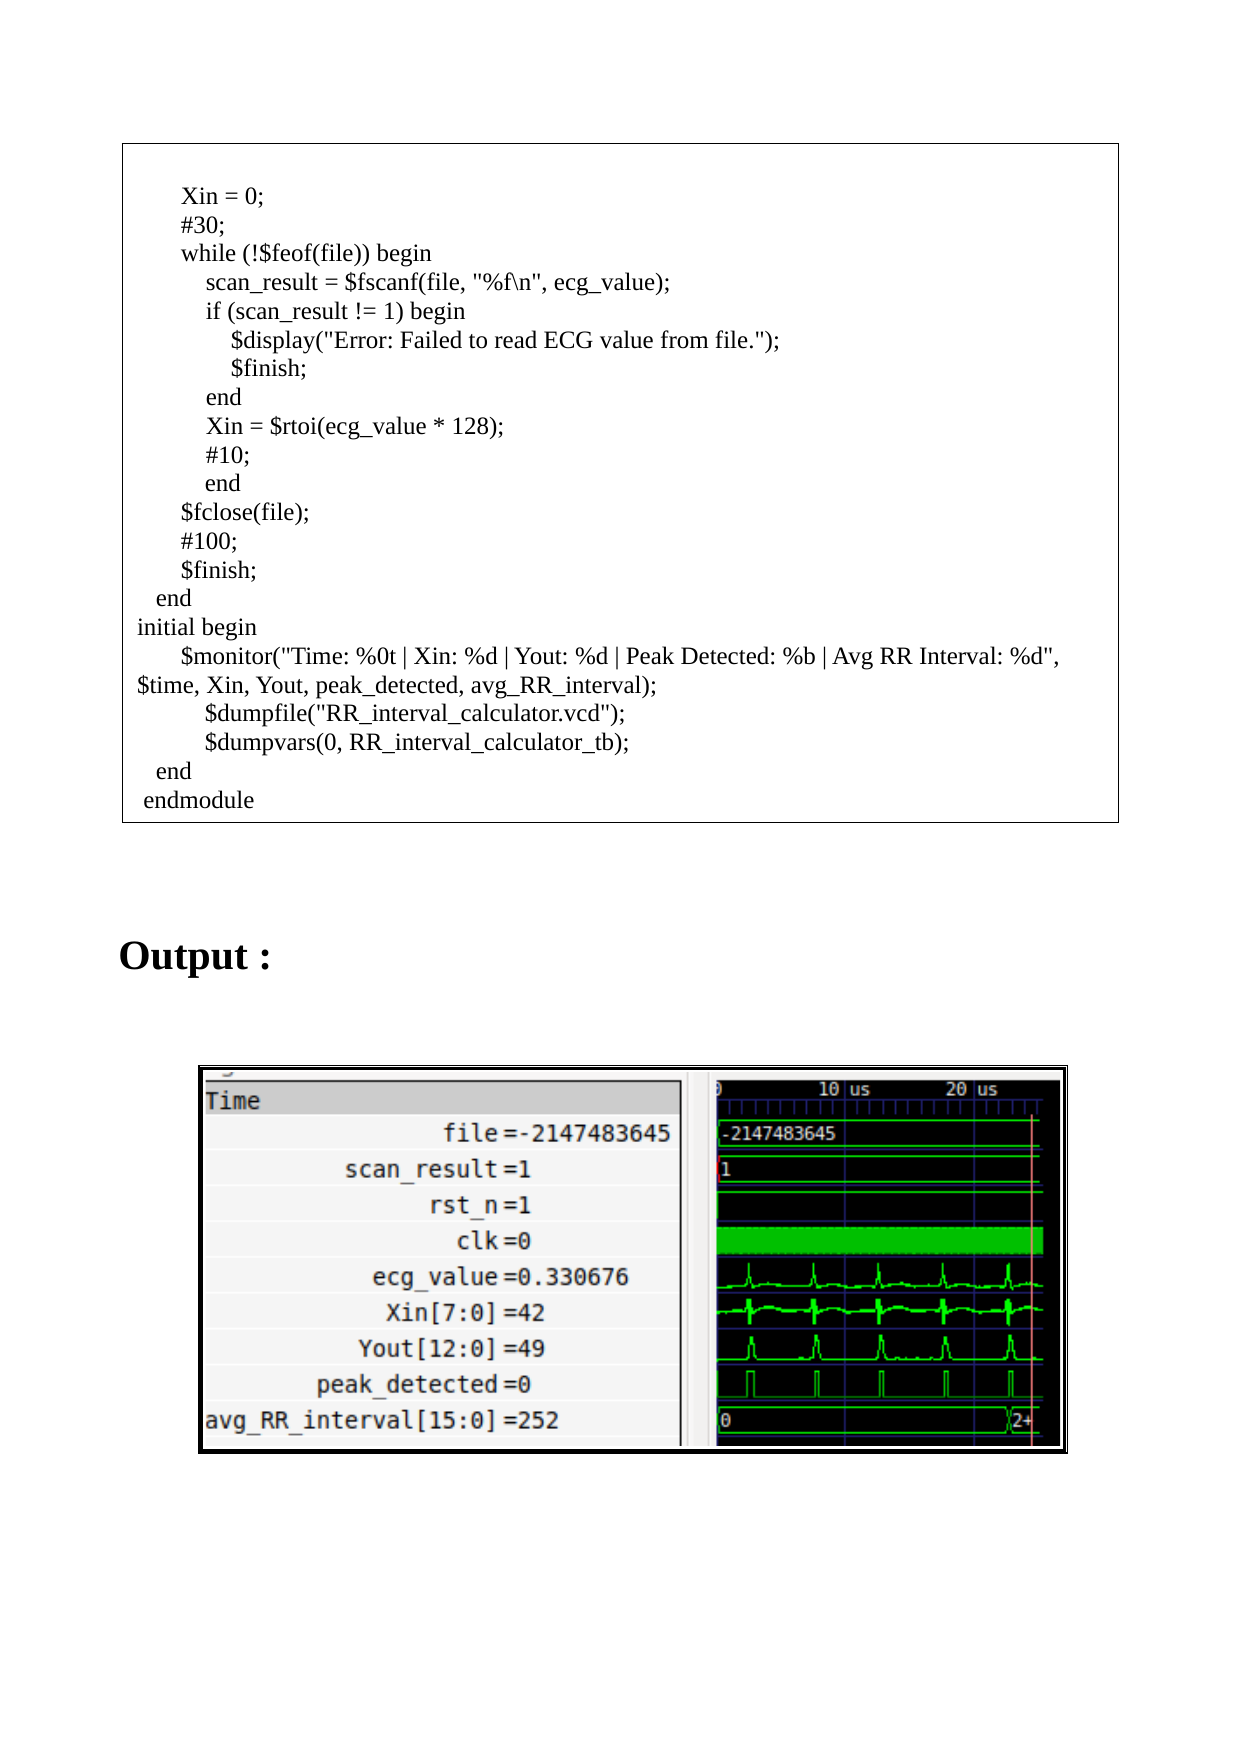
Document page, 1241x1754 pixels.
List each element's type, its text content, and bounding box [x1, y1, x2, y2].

picture [205, 1072, 1061, 1446]
text end [131, 756, 1109, 785]
text if (scan_result != 1) begin [131, 296, 1109, 325]
text end [131, 382, 1109, 411]
text $fclose(file); [131, 497, 1109, 526]
text end [131, 468, 1109, 497]
text $finish; [131, 353, 1109, 382]
text $display("Error: Failed to read ECG value from file."); [131, 325, 1109, 353]
text initial begin [131, 612, 1109, 641]
text scan_result = $fscanf(file, "%f\n", ecg_value); [131, 267, 1109, 296]
text Output : [118, 930, 1122, 978]
text while (!$feof(file)) begin [131, 238, 1109, 267]
text end [131, 583, 1109, 612]
text $dumpvars(0, RR_interval_calculator_tb); [131, 727, 1109, 756]
text $finish; [131, 555, 1109, 583]
text $dumpfile("RR_interval_calculator.vcd"); [131, 698, 1109, 727]
text endmodule [131, 785, 1109, 813]
text Xin = $rtoi(ecg_value * 128); [131, 411, 1109, 440]
text #100; [131, 526, 1109, 555]
text $time, Xin, Yout, peak_detected, avg_RR_interval); [131, 670, 1109, 698]
text #10; [131, 440, 1109, 468]
text #30; [131, 210, 1109, 238]
text $monitor("Time: %0t | Xin: %d | Yout: %d | Peak Detected: %b | Avg RR Interval: %d", [131, 641, 1109, 670]
text Xin = 0; [131, 181, 1109, 210]
